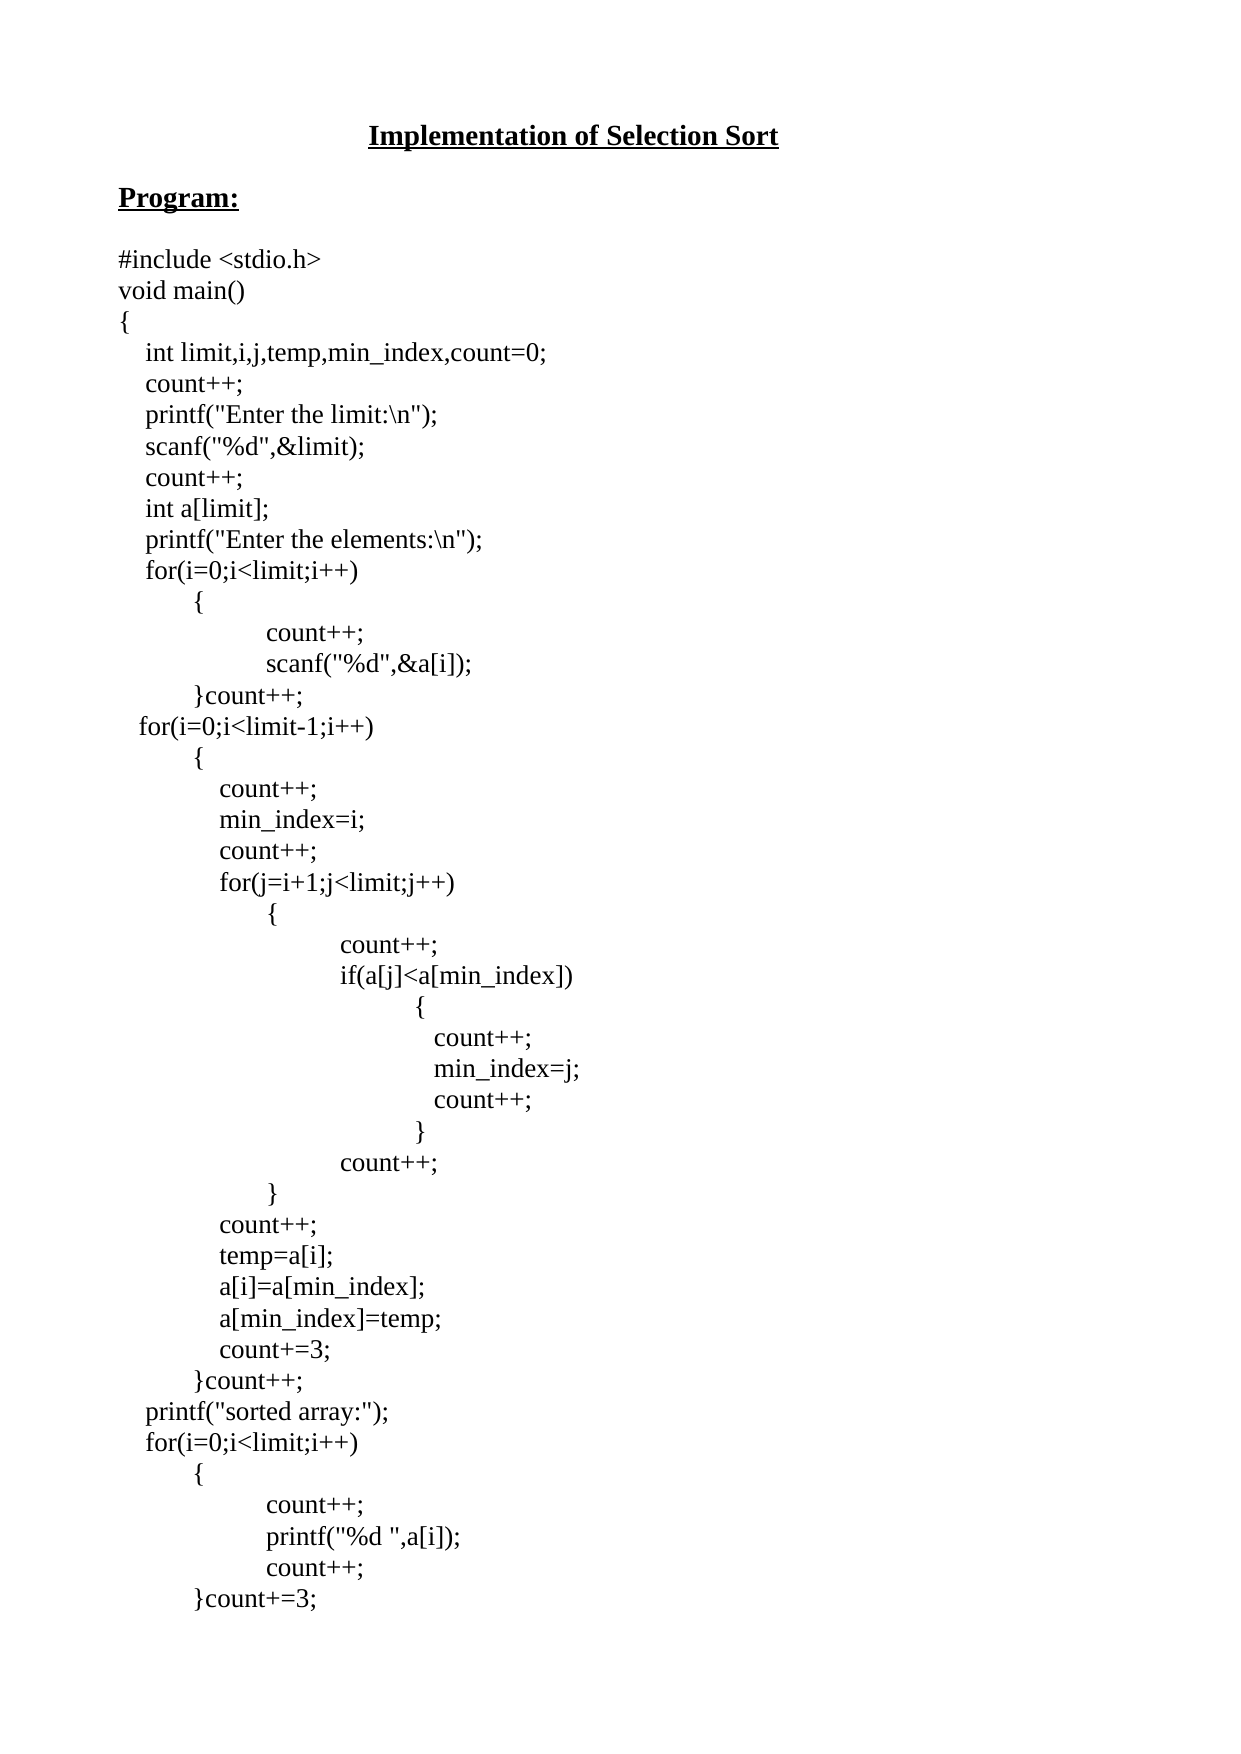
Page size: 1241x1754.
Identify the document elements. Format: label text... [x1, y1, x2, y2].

text count++; [118, 1146, 1122, 1177]
text printf("sorted array:"); [118, 1395, 1122, 1426]
text Program: [118, 180, 1122, 214]
text count++; [118, 616, 1122, 648]
text }count+=3; [118, 1582, 1122, 1613]
text printf("Enter the elements:\n"); [118, 523, 1122, 554]
text }count++; [118, 1364, 1122, 1395]
text printf("Enter the limit:\n"); [118, 398, 1122, 429]
text { [118, 990, 1122, 1021]
text count++; [118, 928, 1122, 959]
text { [118, 305, 1122, 336]
text count++; [118, 772, 1122, 803]
text count+=3; [118, 1333, 1122, 1364]
text count++; [118, 834, 1122, 866]
text { [118, 585, 1122, 616]
text { [118, 897, 1122, 928]
text scanf("%d",&a[i]); [118, 648, 1122, 679]
text count++; [118, 1021, 1122, 1052]
text for(j=i+1;j<limit;j++) [118, 866, 1122, 897]
text }count++; [118, 679, 1122, 710]
text scanf("%d",&limit); [118, 429, 1122, 461]
text } [118, 1115, 1122, 1146]
text a[i]=a[min_index]; [118, 1271, 1122, 1302]
text printf("%d ",a[i]); [118, 1520, 1122, 1551]
text count++; [118, 1488, 1122, 1520]
text void main() [118, 274, 1122, 305]
text for(i=0;i<limit-1;i++) [118, 710, 1122, 741]
text count++; [118, 1084, 1122, 1115]
text count++; [118, 1551, 1122, 1582]
text int a[limit]; [118, 492, 1122, 523]
text #include <stdio.h> [118, 243, 1122, 274]
text } [118, 1177, 1122, 1208]
text min_index=i; [118, 803, 1122, 834]
text count++; [118, 461, 1122, 492]
text temp=a[i]; [118, 1239, 1122, 1271]
text if(a[j]<a[min_index]) [118, 959, 1122, 990]
text for(i=0;i<limit;i++) [118, 1426, 1122, 1457]
text a[min_index]=temp; [118, 1302, 1122, 1333]
text count++; [118, 367, 1122, 398]
text min_index=j; [118, 1052, 1122, 1084]
text { [118, 741, 1122, 772]
text for(i=0;i<limit;i++) [118, 554, 1122, 585]
text count++; [118, 1208, 1122, 1239]
text int limit,i,j,temp,min_index,count=0; [118, 336, 1122, 367]
text Implementation of Selection Sort [118, 118, 1122, 152]
text { [118, 1457, 1122, 1488]
